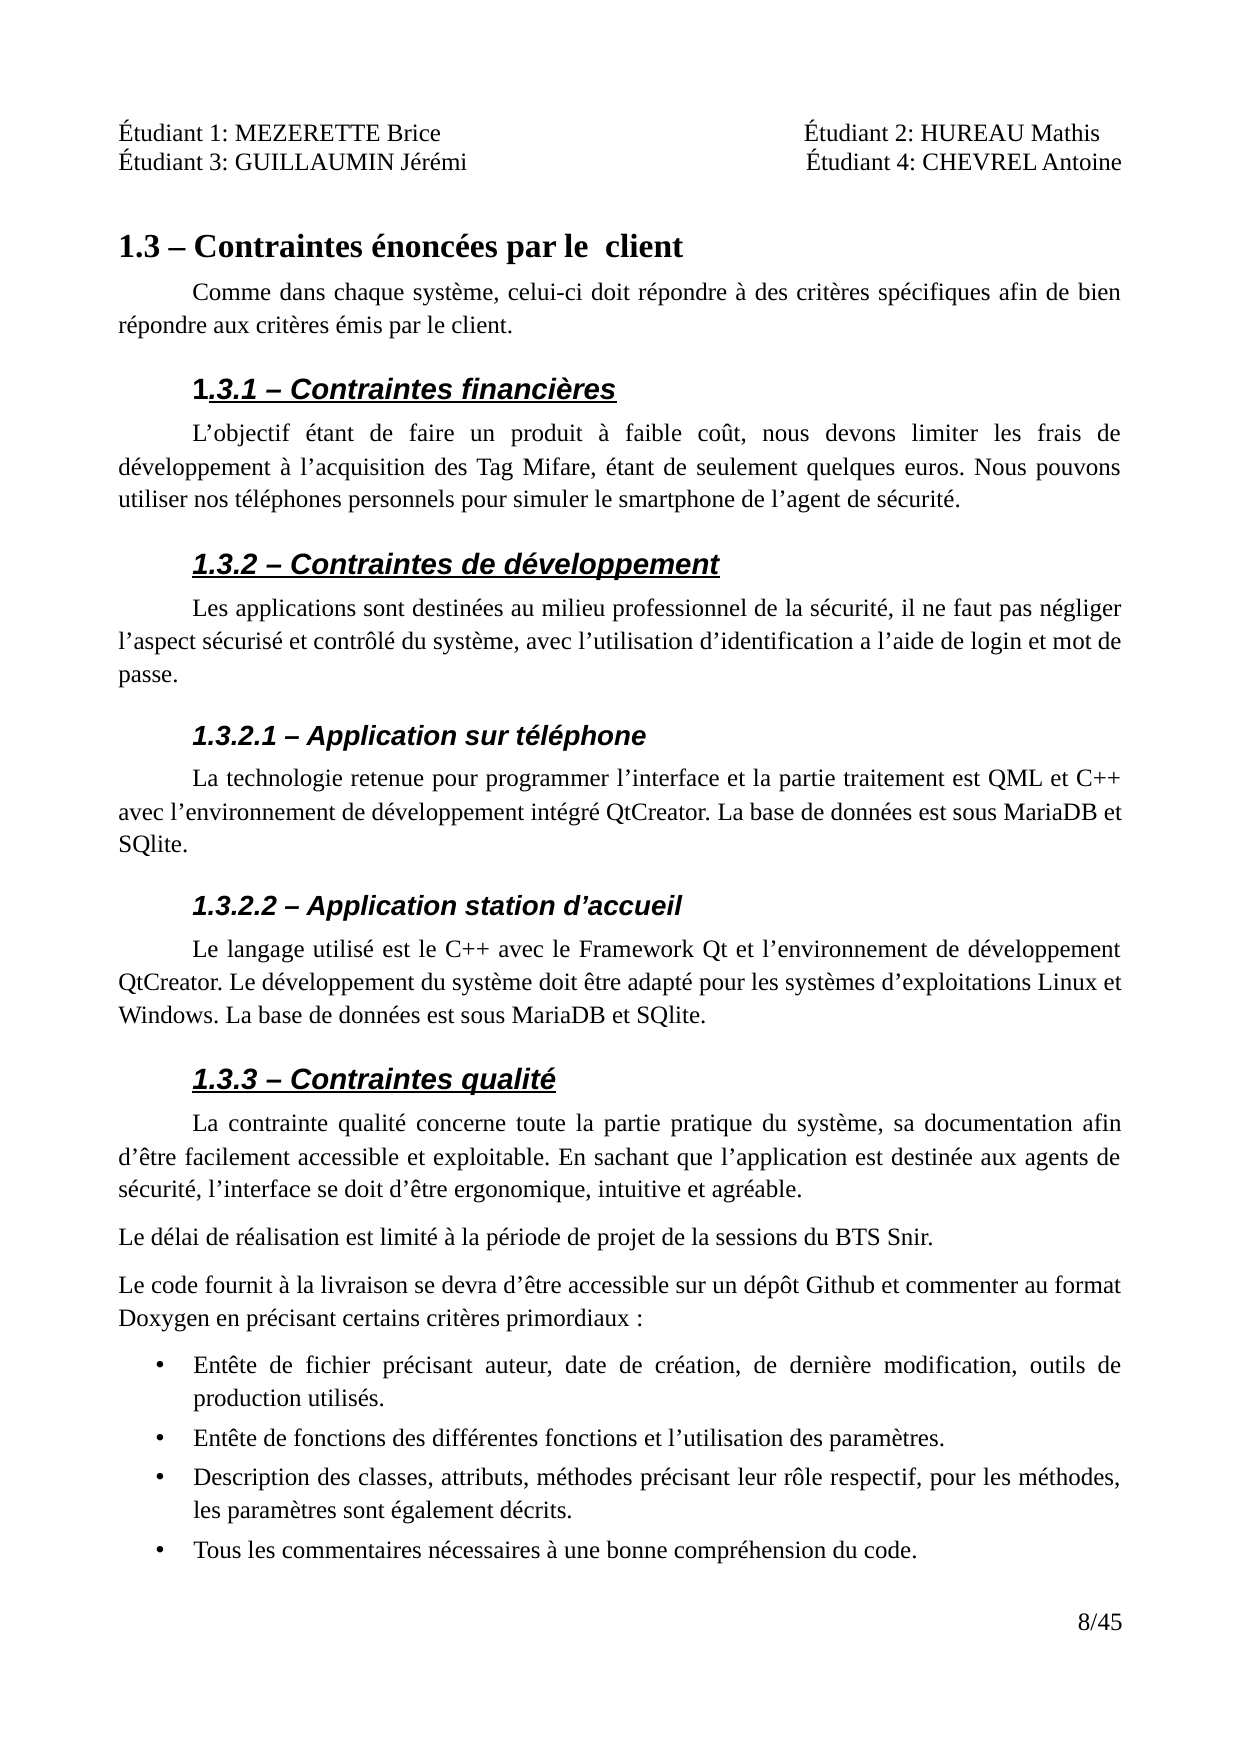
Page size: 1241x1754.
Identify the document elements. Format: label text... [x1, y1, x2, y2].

list Description des classes, attributs, méthodes précisant leur rôle respectif, pour les méthodes, les paramètres sont également décrits. [156, 1462, 1122, 1524]
subtitle 1.3.2.1 – Application sur téléphone [118, 719, 1122, 751]
subtitle 1.3.3 – Contraintes qualité [118, 1062, 1122, 1096]
subtitle 1.3 – Contraintes énoncées par le client [118, 226, 1122, 264]
list Tous les commentaires nécessaires à une bonne compréhension du code. [156, 1535, 1122, 1564]
text Le délai de réalisation est limité à la période de projet de la sessions du BTS Snir. [118, 1222, 1122, 1251]
subtitle 1.3.1 – Contraintes financières [118, 372, 1122, 406]
text Le code fournit à la livraison se devra d’être accessible sur un dépôt Github et commenter au format Doxygen en précisant certains critères primordiaux : [118, 1270, 1122, 1332]
text La contrainte qualité concerne toute la partie pratique du système, sa documentation afin d’être facilement accessible et exploitable. En sachant que l’application est destinée aux agents de sécurité, l’interface se doit d’être ergonomique, intuitive et agréable. [118, 1108, 1122, 1203]
list Entête de fichier précisant auteur, date de création, de dernière modification, outils de production utilisés. [156, 1350, 1122, 1412]
list Entête de fonctions des différentes fonctions et l’utilisation des paramètres. [156, 1423, 1122, 1452]
text Les applications sont destinées au milieu professionnel de la sécurité, il ne faut pas négliger l’aspect sécurisé et contrôlé du système, avec l’utilisation d’identification a l’aide de login et mot de passe. [118, 593, 1122, 688]
text La technologie retenue pour programmer l’interface et la partie traitement est QML et C++ avec l’environnement de développement intégré QtCreator. La base de données est sous MariaDB et SQlite. [118, 763, 1122, 858]
subtitle 1.3.2.2 – Application station d’accueil [118, 890, 1122, 922]
text Comme dans chaque système, celui-ci doit répondre à des critères spécifiques afin de bien répondre aux critères émis par le client. [118, 277, 1122, 339]
text Le langage utilisé est le C++ avec le Framework Qt et l’environnement de développement QtCreator. Le développement du système doit être adapté pour les systèmes d’exploitations Linux et Windows. La base de données est sous MariaDB et SQlite. [118, 934, 1122, 1029]
text L’objectif étant de faire un produit à faible coût, nous devons limiter les frais de développement à l’acquisition des Tag Mifare, étant de seulement quelques euros. Nous pouvons utiliser nos téléphones personnels pour simuler le smartphone de l’agent de sécurité. [118, 418, 1122, 513]
subtitle 1.3.2 – Contraintes de développement [118, 547, 1122, 581]
